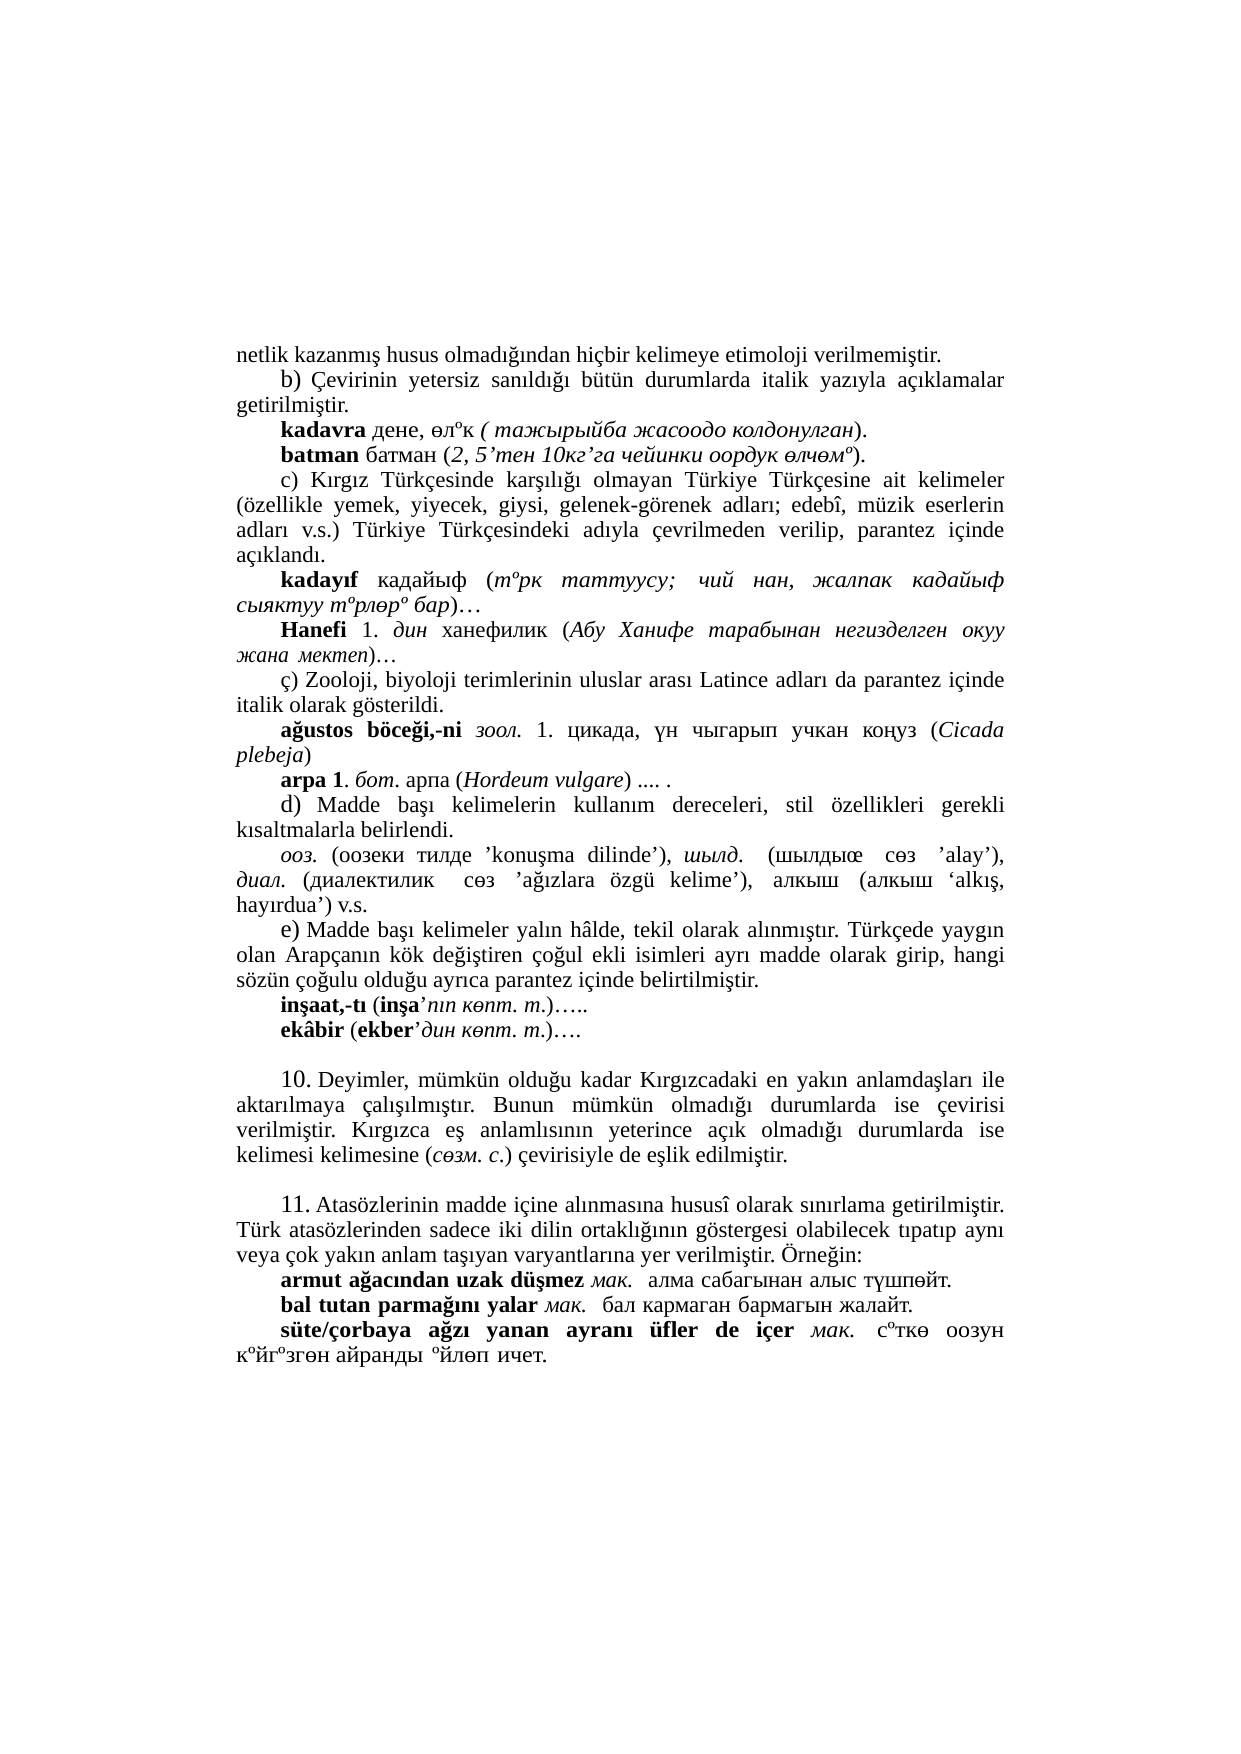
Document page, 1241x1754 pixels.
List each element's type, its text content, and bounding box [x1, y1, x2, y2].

text с) Kırgız Türkçesinde karşılığı olmayan Türkiye Türkçesine ait kelimeler (özellikle yemek, yiyecek, giysi, gelenek-görenek adları; edebî, müzik eserlerin adları v.s.) Türkiye Türkçesindeki adıyla çevrilmeden verilip, parantez içinde açıklandı. [236, 467, 1005, 567]
text netlik kazanmış husus olmadığından hiçbir kelimeye etimoloji verilmemiştir. [236, 341, 1065, 367]
list Madde başı kelimelerin kullanım dereceleri, stil özellikleri gerekli kısaltmalarla belirlendi. [236, 792, 1005, 842]
text ооз. (оозеки тилде ’konuşma dilinde’), шылд. (шылдыœ сөз ’alay’), диал. (диалектилик сөз ’ağızlara özgü kelime’), алкыш (алкыш ‘alkış, hayırdua’) v.s. [236, 842, 1005, 917]
text ağustos böceği,-ni зоол. 1. цикада, үн чыгарып учкан коңуз (Cicada plebeja) [236, 717, 1005, 767]
text süte/çorbaya ağzı yanan ayranı üfler de içer мак. cºткө оозун кºйгºзгөн айранды ºйлөп ичет. [236, 1317, 1005, 1367]
text kadayıf кадайыф (тºрк таттуусу; чий нан, жалпак кадайыф сыяктуу тºрлөрº бар)… [236, 567, 1004, 617]
text Hanefi 1. дин ханефилик (Абу Ханифе тарабынан негизделген окуу жана мектеп)… [236, 617, 1004, 667]
list Madde başı kelimeler yalın hâlde, tekil olarak alınmıştır. Türkçede yaygın olan Arapçanın kök değiştiren çoğul ekli isimleri ayrı madde olarak girip, hangi sözün çoğulu olduğu ayrıca parantez içinde belirtilmiştir. [236, 917, 1005, 992]
text kadavra дене, өлºк ( тажырыйба жасоодо колдонулган). [280, 417, 1065, 442]
text arpa 1. бот. aрпа (Hordeum vulgare) .... . [280, 767, 1065, 792]
text ekâbir (ekber’дин көпт. т.)…. [280, 1017, 1065, 1042]
text inşaat,-tı (inşa’nın көпт. т.)….. [280, 992, 1065, 1017]
text bal tutan parmağını yalar мак. бал кармаган бармагын жалайт. [280, 1292, 1065, 1317]
text ç) Zooloji, biyoloji terimlerinin uluslar arası Latince adları da parantez içinde italik olarak gösterildi. [236, 667, 1005, 717]
text armut ağacından uzak düşmez мак. алма сабагынан алыс түшпөйт. [280, 1267, 1065, 1292]
list Deyimler, mümkün olduğu kadar Kırgızcadaki en yakın anlamdaşları ile aktarılmaya çalışılmıştır. Bunun mümkün olmadığı durumlarda ise çevirisi verilmiştir. Kırgızca eş anlamlısının yeterince açık olmadığı durumlarda ise kelimesi kelimesine (сөзм. с.) çevirisiyle de eşlik edilmiştir. [236, 1067, 1005, 1167]
text batman батман (2, 5’тен 10кг’га чейинки оордук өлчөмº). [280, 442, 1065, 467]
list Atasözlerinin madde içine alınmasına hususî olarak sınırlama getirilmiştir. Türk atasözlerinden sadece iki dilin ortaklığının göstergesi olabilecek tıpatıp aynı veya çok yakın anlam taşıyan varyantlarına yer verilmiştir. Örneğin: [236, 1192, 1005, 1267]
list Çevirinin yetersiz sanıldığı bütün durumlarda italik yazıyla açıklamalar getirilmiştir. [236, 367, 1005, 417]
